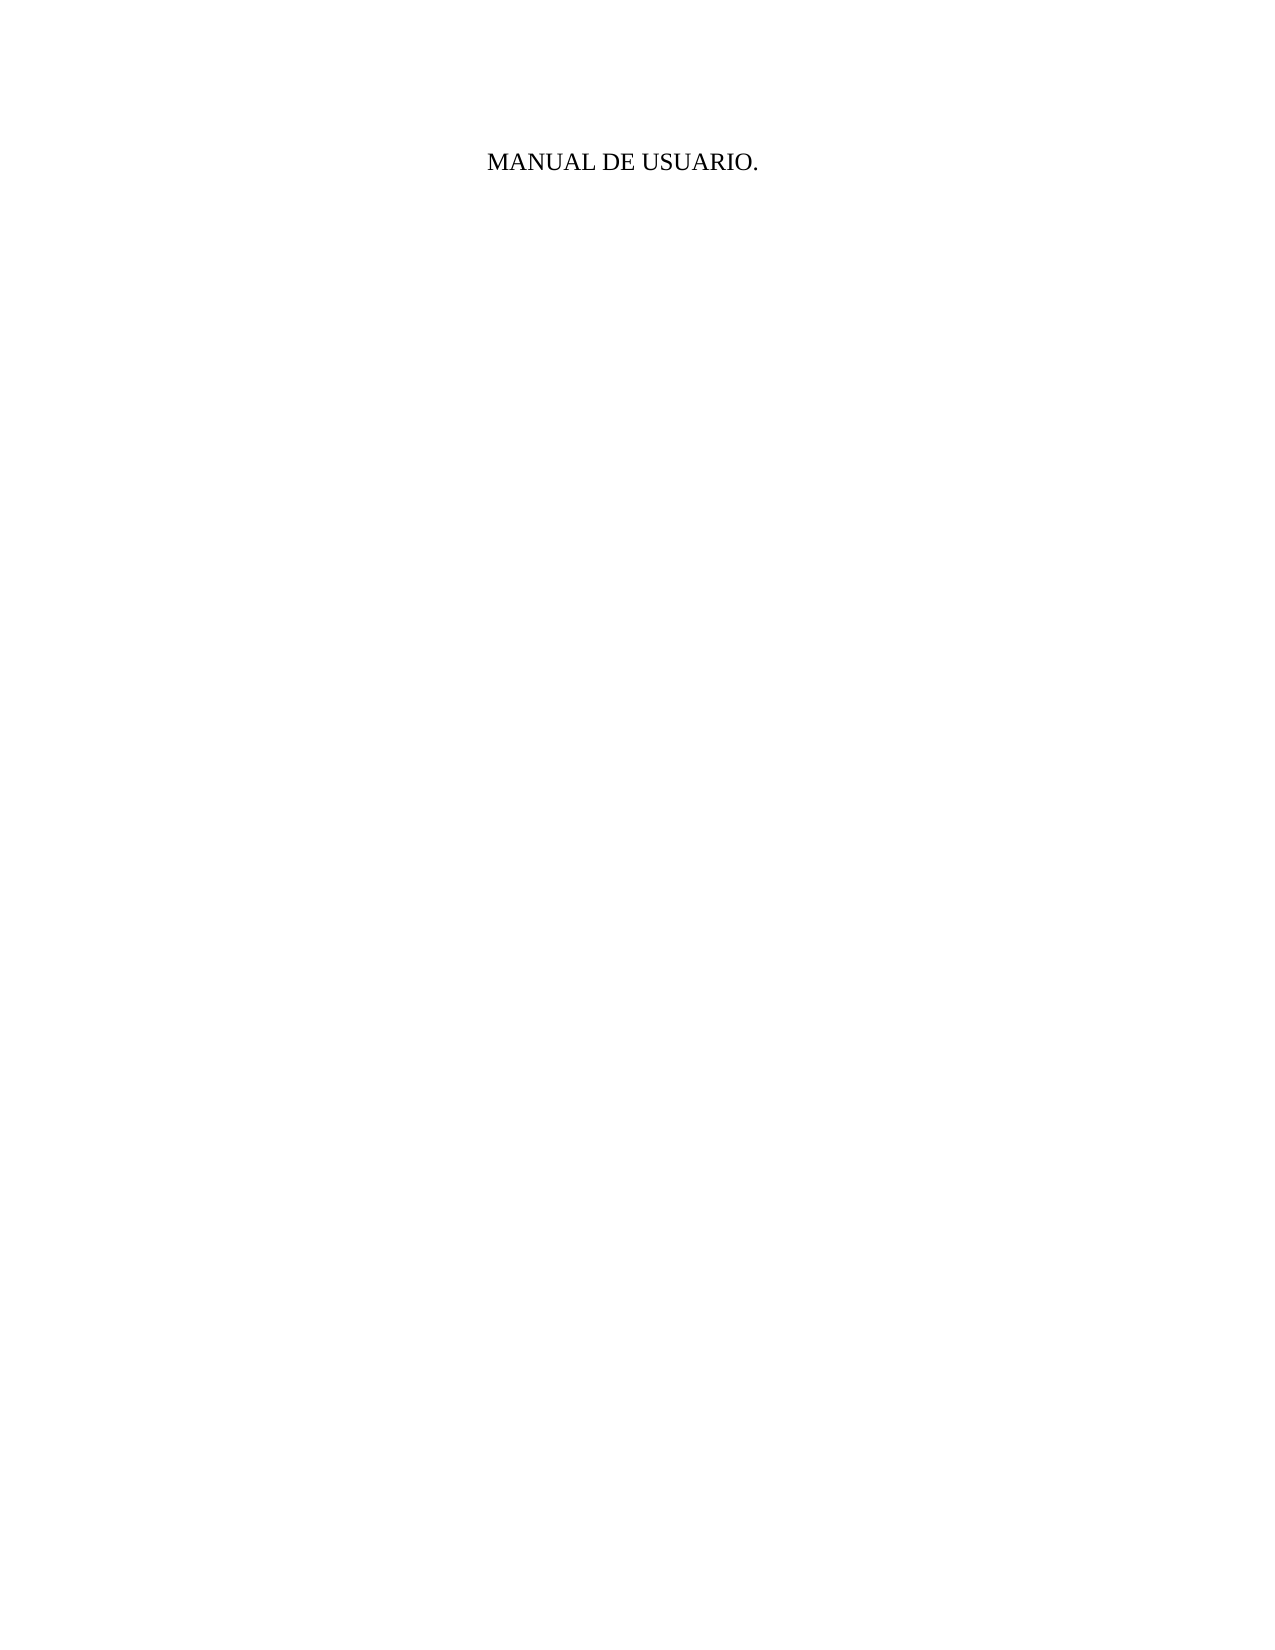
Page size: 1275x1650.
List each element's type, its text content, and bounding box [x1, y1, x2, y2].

text MANUAL DE USUARIO. [118, 147, 1157, 176]
